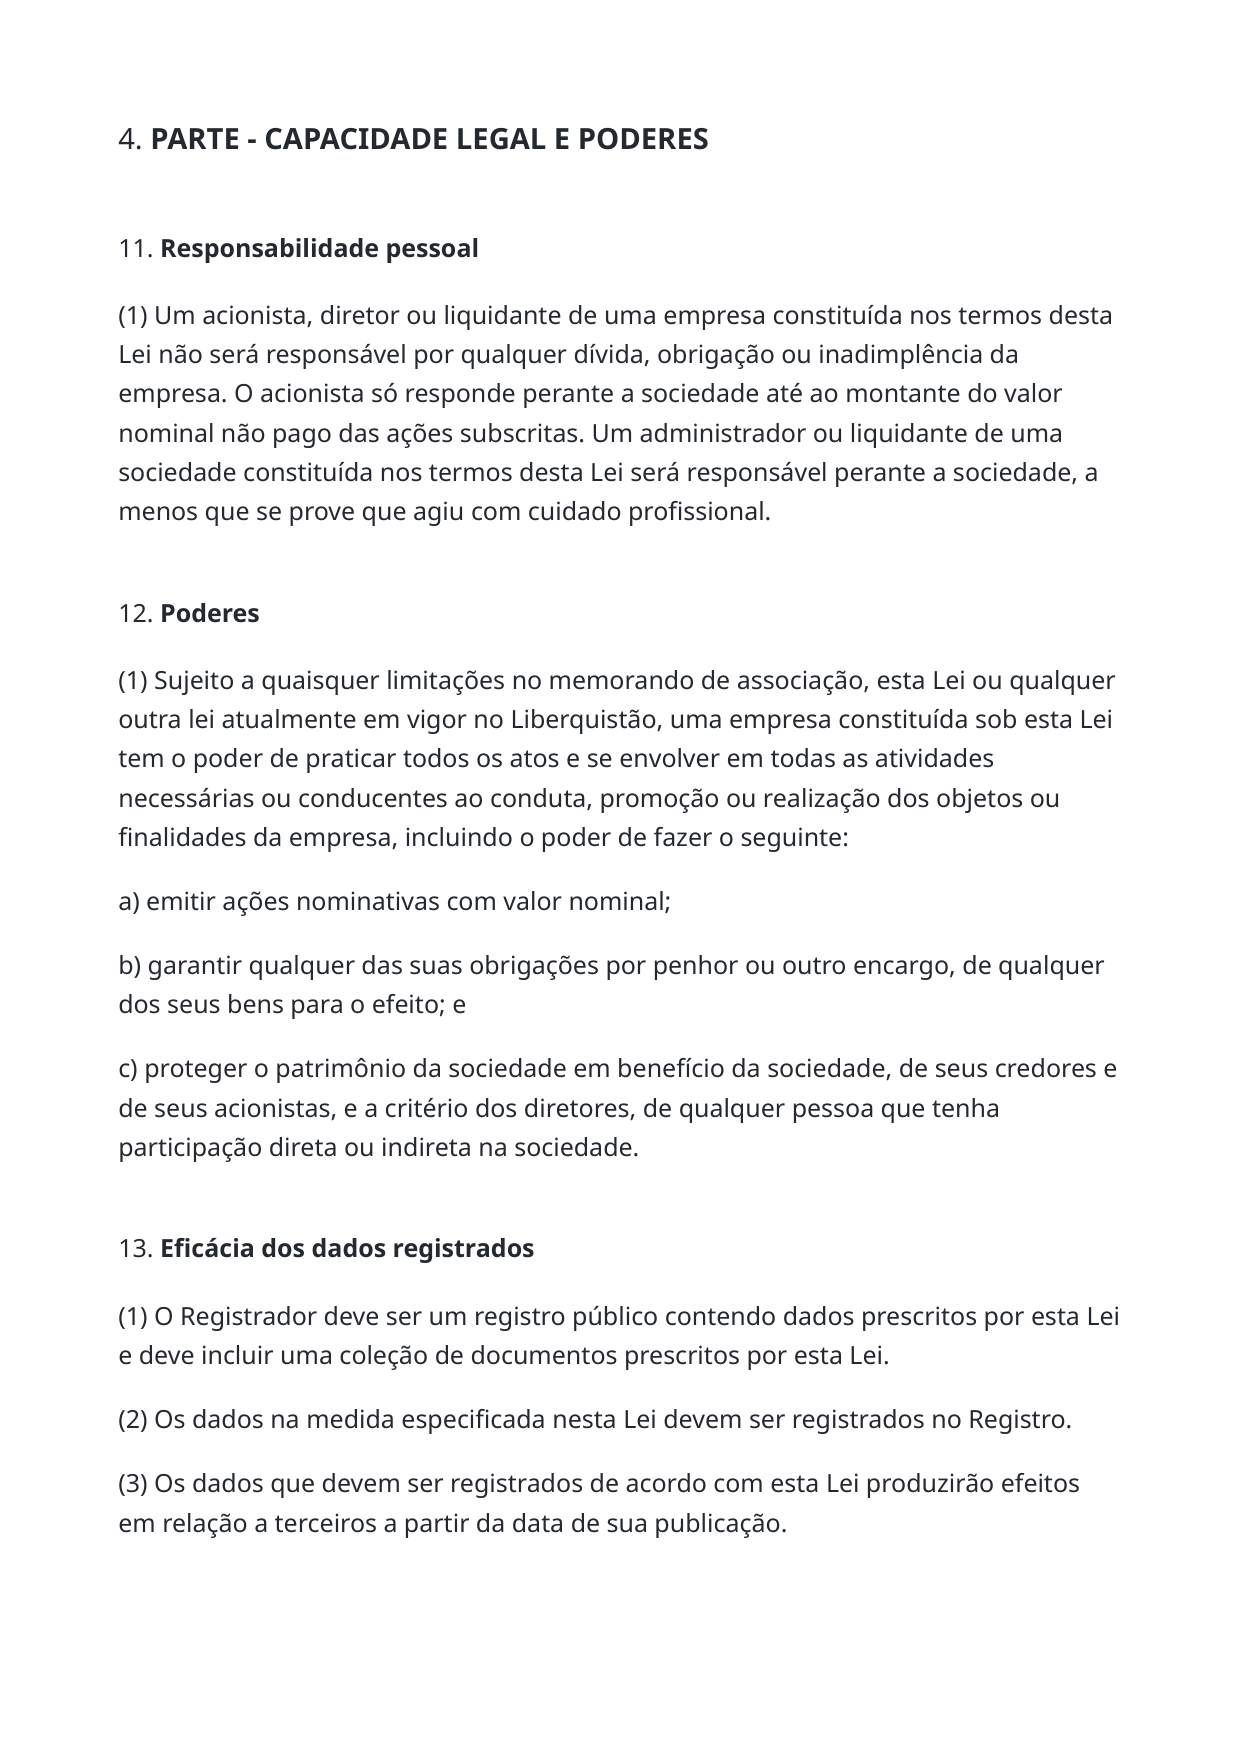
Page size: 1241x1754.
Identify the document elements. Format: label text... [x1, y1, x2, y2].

text (3) Os dados que devem ser registrados de acordo com esta Lei produzirão efeitos em relação a terceiros a partir da data de sua publicação. [118, 1466, 1122, 1539]
text (1) O Registrador deve ser um registro público contendo dados prescritos por esta Lei e deve incluir uma coleção de documentos prescritos por esta Lei. [118, 1298, 1122, 1372]
subtitle 13. Eficácia dos dados registrados [118, 1231, 1122, 1265]
text a) emitir ações nominativas com valor nominal; [118, 883, 1122, 918]
text (1) Sujeito a quaisquer limitações no memorando de associação, esta Lei ou qualquer outra lei atualmente em vigor no Liberquistão, uma empresa constituída sob esta Lei tem o poder de praticar todos os atos e se envolver em todas as atividades necessárias ou conducentes ao conduta, promoção ou realização dos objetos ou finalidades da empresa, incluindo o poder de fazer o seguinte: [118, 663, 1122, 853]
text (2) Os dados na medida especificada nesta Lei devem ser registrados no Registro. [118, 1402, 1122, 1436]
text c) proteger o patrimônio da sociedade em benefício da sociedade, de seus credores e de seus acionistas, e a critério dos diretores, de qualquer pessoa que tenha participação direta ou indireta na sociedade. [118, 1051, 1122, 1163]
text (1) Um acionista, diretor ou liquidante de uma empresa constituída nos termos desta Lei não será responsável por qualquer dívida, obrigação ou inadimplência da empresa. O acionista só responde perante a sociedade até ao montante do valor nominal não pago das ações subscritas. Um administrador ou liquidante de uma sociedade constituída nos termos desta Lei será responsável perante a sociedade, a menos que se prove que agiu com cuidado profissional. [118, 298, 1122, 528]
subtitle 4. PARTE - CAPACIDADE LEGAL E PODERES [118, 118, 1122, 158]
subtitle 11. Responsabilidade pessoal [118, 230, 1122, 264]
text b) garantir qualquer das suas obrigações por penhor ou outro encargo, de qualquer dos seus bens para o efeito; e [118, 948, 1122, 1021]
subtitle 12. Poderes [118, 595, 1122, 629]
